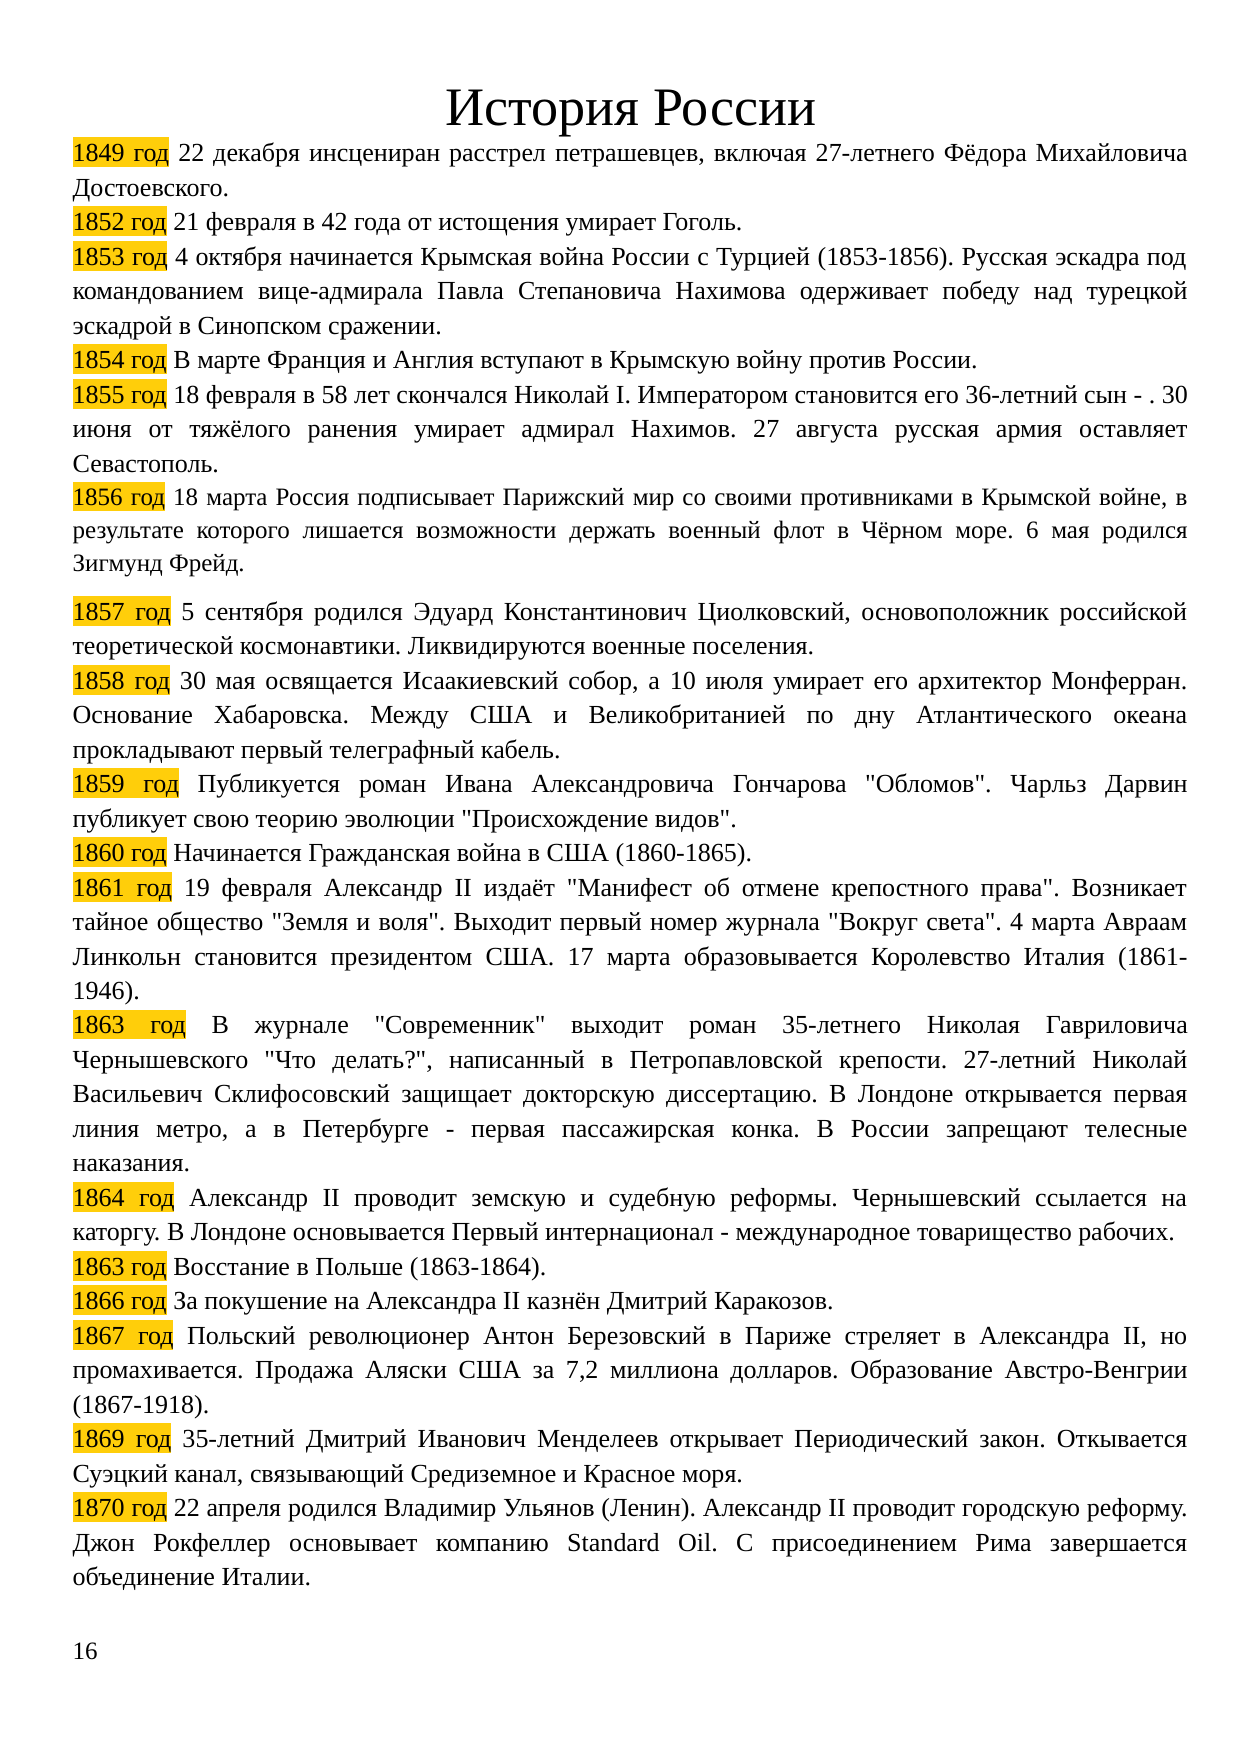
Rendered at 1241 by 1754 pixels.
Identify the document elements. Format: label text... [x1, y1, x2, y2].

text 1854 год В марте Франция и Англия вступают в Крымскую войну против России. [72, 344, 1189, 374]
text 1856 год 18 марта Россия подписывает Парижский мир со своими противниками в Крымской войне, в результате которого лишается возможности держать военный флот в Чёрном море. 6 мая родился Зигмунд Фрейд. [72, 482, 1189, 577]
text 1870 год 22 апреля родился Владимир Ульянов (Ленин). Александр II проводит городскую реформу. Джон Рокфеллер основывает компанию Standard Oil. С присоединением Рима завершается объединение Италии. [72, 1492, 1189, 1591]
text 1860 год Начинается Гражданская война в США (1860-1865). [72, 837, 1189, 867]
text 1867 год Польский революционер Антон Березовский в Париже стреляет в Александра II, но промахивается. Продажа Аляски США за 7,2 миллиона долларов. Образование Австро-Венгрии (1867-1918). [72, 1320, 1189, 1419]
text 1857 год 5 сентября родился Эдуард Константинович Циолковский, основоположник российской теоретической космонавтики. Ликвидируются военные поселения. [72, 596, 1189, 660]
text 1864 год Александр II проводит земскую и судебную реформы. Чернышевский ссылается на каторгу. В Лондоне основывается Первый интернационал - международное товарищество рабочих. [72, 1182, 1189, 1246]
text 1861 год 19 февраля Александр II издаёт "Манифест об отмене крепостного права". Возникает тайное общество "Земля и воля". Выходит первый номер журнала "Вокруг света". 4 марта Авраам Линкольн становится президентом США. 17 марта образовывается Королевство Италия (1861-1946). [72, 872, 1189, 1005]
text 1858 год 30 мая освящается Исаакиевский собор, а 10 июля умирает его архитектор Монферран. Основание Хабаровска. Между США и Великобританией по дну Атлантического океана прокладывают первый телеграфный кабель. [72, 665, 1189, 764]
text 1863 год Восстание в Польше (1863-1864). [72, 1251, 1189, 1281]
text 1853 год 4 октября начинается Крымская война России с Турцией (1853-1856). Русская эскадра под командованием вице-адмирала Павла Степановича Нахимова одерживает победу над турецкой эскадрой в Синопском сражении. [72, 241, 1189, 340]
text 1866 год За покушение на Александра II казнён Дмитрий Каракозов. [72, 1285, 1189, 1315]
text 1869 год 35-летний Дмитрий Иванович Менделеев открывает Периодический закон. Откывается Суэцкий канал, связывающий Средиземное и Красное моря. [72, 1423, 1189, 1488]
text 1855 год 18 февраля в 58 лет скончался Николай I. Императором становится его 36-летний сын - . 30 июня от тяжёлого ранения умирает адмирал Нахимов. 27 августа русская армия оставляет Севастополь. [72, 379, 1189, 478]
text 1863 год В журнале "Современник" выходит роман 35-летнего Николая Гавриловича Чернышевского "Что делать?", написанный в Петропавловской крепости. 27-летний Николай Васильевич Склифосовский защищает докторскую диссертацию. В Лондоне открывается первая линия метро, а в Петербурге - первая пассажирская конка. В России запрещают телесные наказания. [72, 1009, 1189, 1177]
text 1859 год Публикуется роман Ивана Александровича Гончарова "Обломов". Чарльз Дарвин публикует свою теорию эволюции "Происхождение видов". [72, 768, 1189, 833]
text 1852 год 21 февраля в 42 года от истощения умирает Гоголь. [72, 206, 1189, 236]
text 1849 год 22 декабря инсцениран расстрел петрашевцев, включая 27-летнего Фёдора Михайловича Достоевского. [72, 137, 1189, 202]
